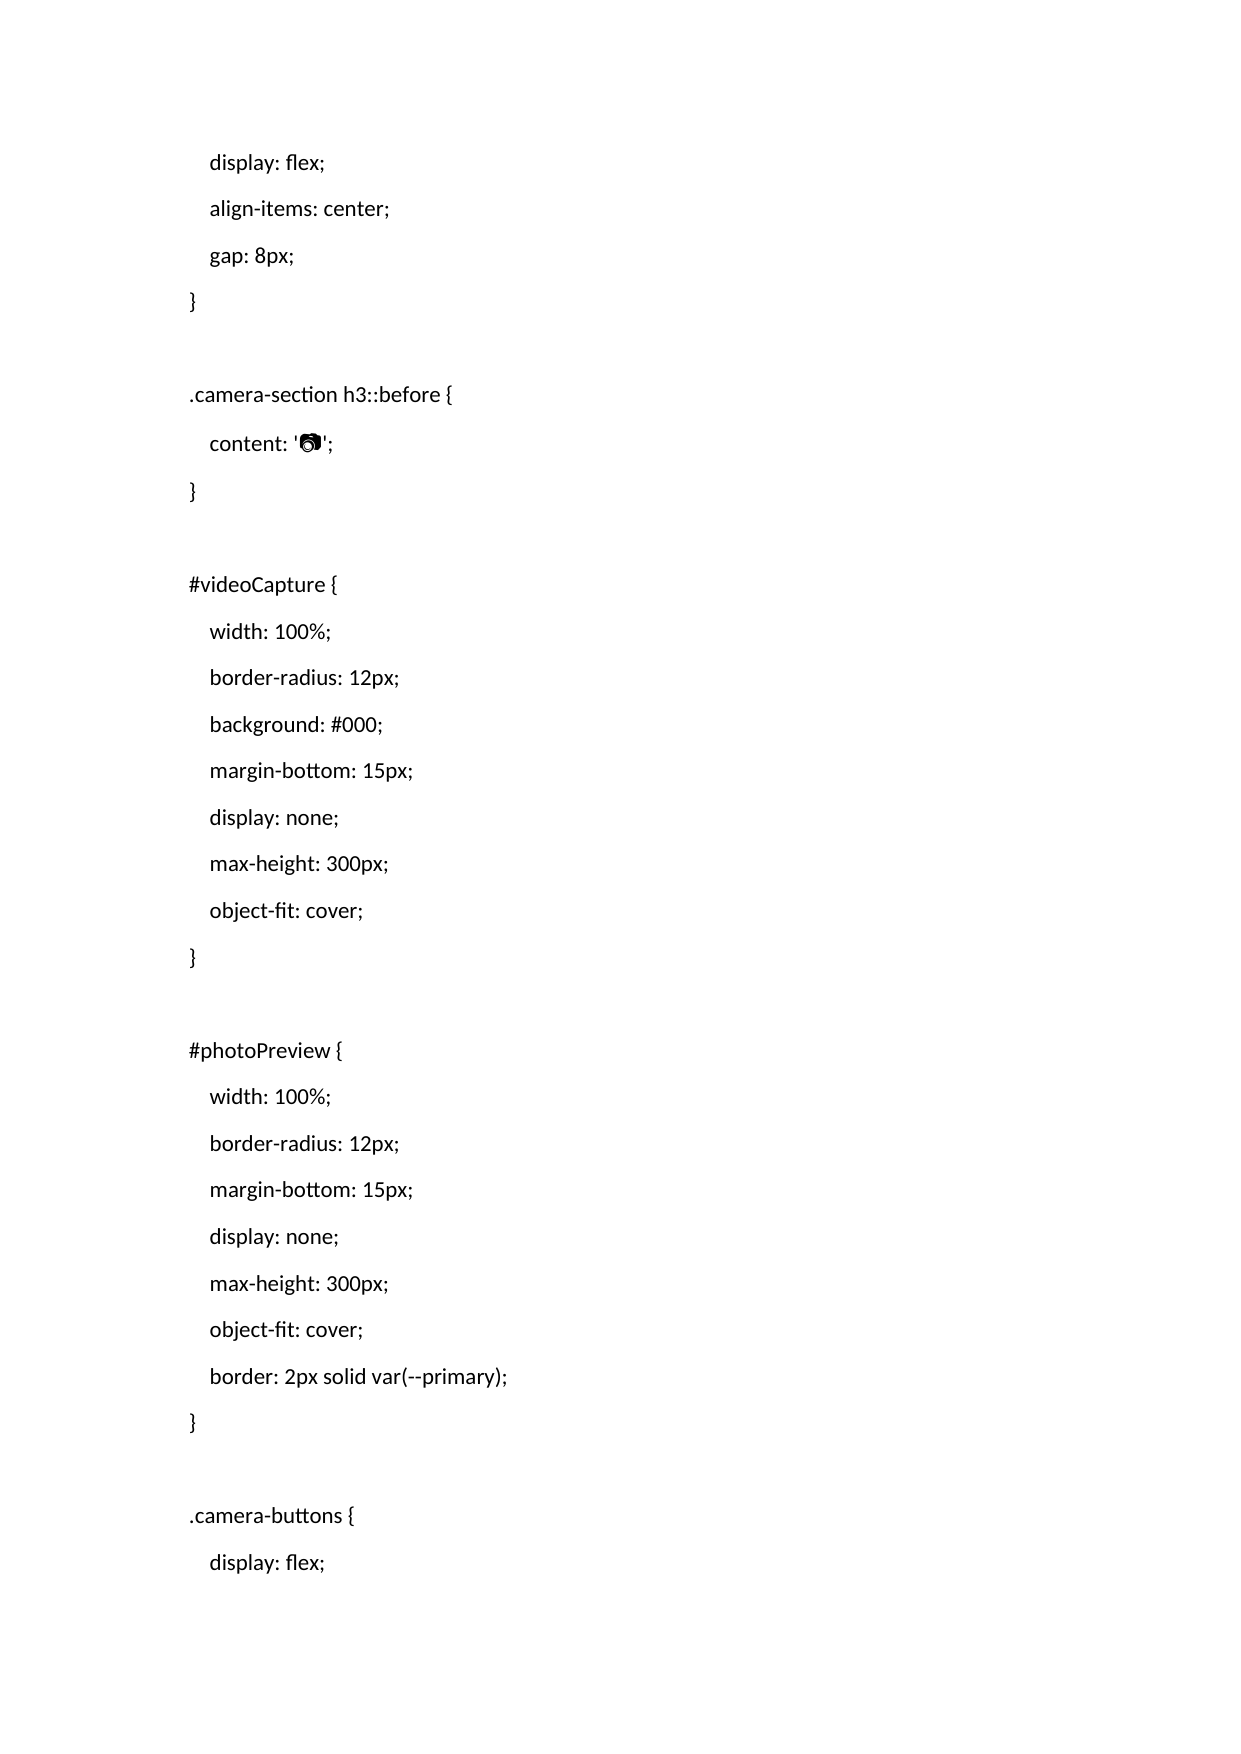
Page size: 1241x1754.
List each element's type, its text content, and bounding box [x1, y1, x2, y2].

text #videoCapture { [148, 570, 1093, 598]
text display: none; [148, 1222, 1093, 1250]
text #photoPreview { [148, 1036, 1093, 1064]
text align-items: center; [148, 194, 1093, 222]
text width: 100%; [148, 617, 1093, 645]
text } [148, 1408, 1093, 1436]
text } [148, 287, 1093, 315]
text display: flex; [148, 1548, 1093, 1576]
text width: 100%; [148, 1082, 1093, 1110]
text max-height: 300px; [148, 849, 1093, 878]
text .camera-section h3::before { [148, 380, 1093, 408]
text content: '📷'; [148, 427, 1093, 458]
text background: #000; [148, 710, 1093, 738]
text } [148, 943, 1093, 971]
text border-radius: 12px; [148, 663, 1093, 691]
text object-fit: cover; [148, 1315, 1093, 1343]
text display: none; [148, 803, 1093, 831]
text } [148, 477, 1093, 505]
text margin-bottom: 15px; [148, 1176, 1093, 1203]
text max-height: 300px; [148, 1269, 1093, 1297]
text border-radius: 12px; [148, 1129, 1093, 1157]
text .camera-buttons { [148, 1501, 1093, 1529]
text object-fit: cover; [148, 896, 1093, 924]
text gap: 8px; [148, 241, 1093, 269]
text display: flex; [148, 148, 1093, 176]
text border: 2px solid var(--primary); [148, 1362, 1093, 1390]
text margin-bottom: 15px; [148, 756, 1093, 784]
